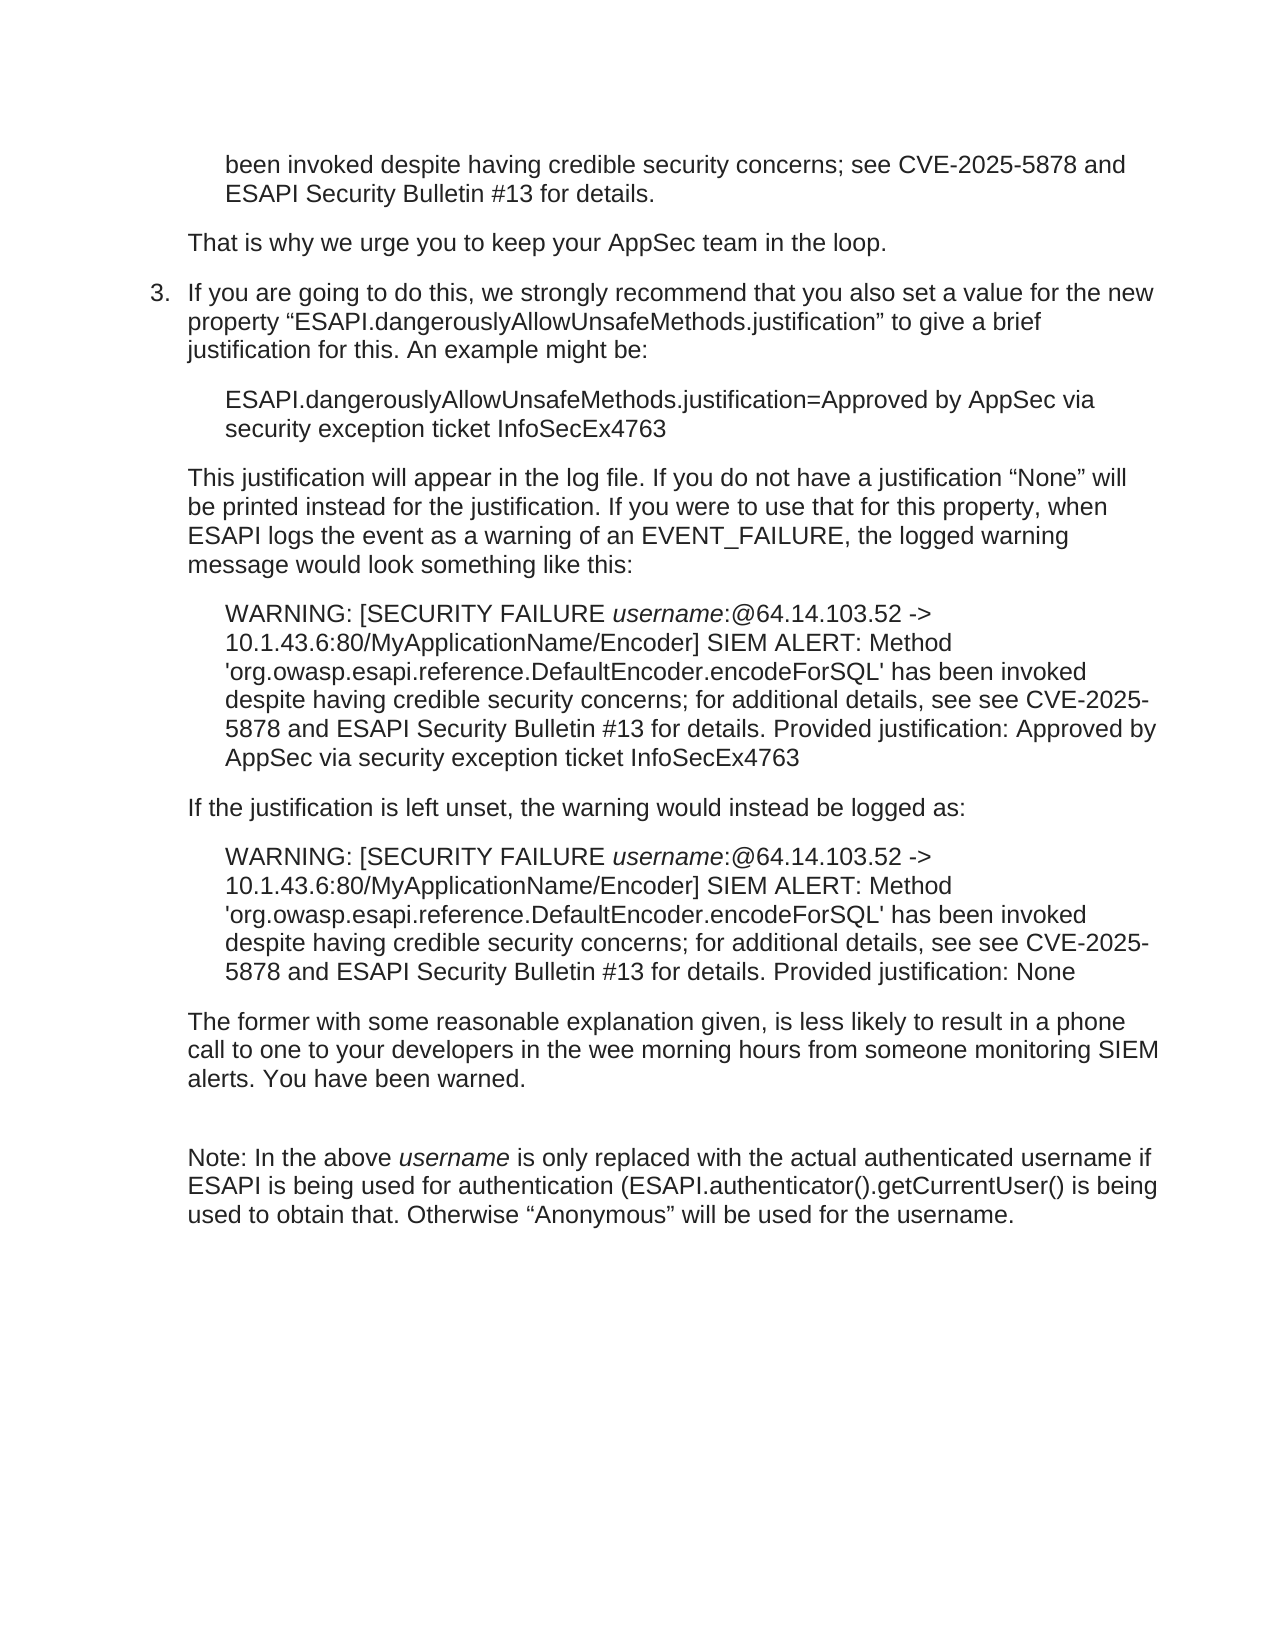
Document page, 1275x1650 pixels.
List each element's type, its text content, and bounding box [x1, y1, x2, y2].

list WARNING: [SECURITY FAILURE username:@64.14.103.52 -> 10.1.43.6:80/MyApplicationName/Encoder] SIEM ALERT: Method 'org.owasp.esapi.reference.DefaultEncoder.encodeForSQL' has been invoked despite having credible security concerns; for additional details, see see CVE-2025-5878 and ESAPI Security Bulletin #13 for details. Provided justification: None [187, 842, 1162, 986]
list Note: In the above username is only replaced with the actual authenticated username if ESAPI is being used for authentication (ESAPI.authenticator().getCurrentUser() is being used to obtain that. Otherwise “Anonymous” will be used for the username. [150, 1142, 1162, 1229]
list WARNING: [SECURITY FAILURE username:@64.14.103.52 -> 10.1.43.6:80/MyApplicationName/Encoder] SIEM ALERT: Method 'org.owasp.esapi.reference.DefaultEncoder.encodeForSQL' has been invoked despite having credible security concerns; for additional details, see see CVE-2025-5878 and ESAPI Security Bulletin #13 for details. Provided justification: Approved by AppSec via security exception ticket InfoSecEx4763 [187, 599, 1162, 772]
list The former with some reasonable explanation given, is less likely to result in a phone call to one to your developers in the wee morning hours from someone monitoring SIEM alerts. You have been warned. [150, 1007, 1162, 1122]
list This justification will appear in the log file. If you do not have a justification “None” will be printed instead for the justification. If you were to use that for this property, when ESAPI logs the event as a warning of an EVENT_FAILURE, the logged warning message would look something like this: [150, 463, 1162, 578]
list If the justification is left unset, the warning would instead be logged as: [150, 792, 1162, 821]
list That is why we urge you to keep your AppSec team in the loop. [150, 228, 1162, 257]
list ESAPI.dangerouslyAllowUnsafeMethods.justification=Approved by AppSec via security exception ticket InfoSecEx4763 [187, 385, 1162, 442]
list If you are going to do this, we strongly recommend that you also set a value for the new property “ESAPI.dangerouslyAllowUnsafeMethods.justification” to give a brief justification for this. An example might be: [150, 278, 1162, 364]
list been invoked despite having credible security concerns; see CVE-2025-5878 and ESAPI Security Bulletin #13 for details. [187, 150, 1162, 207]
